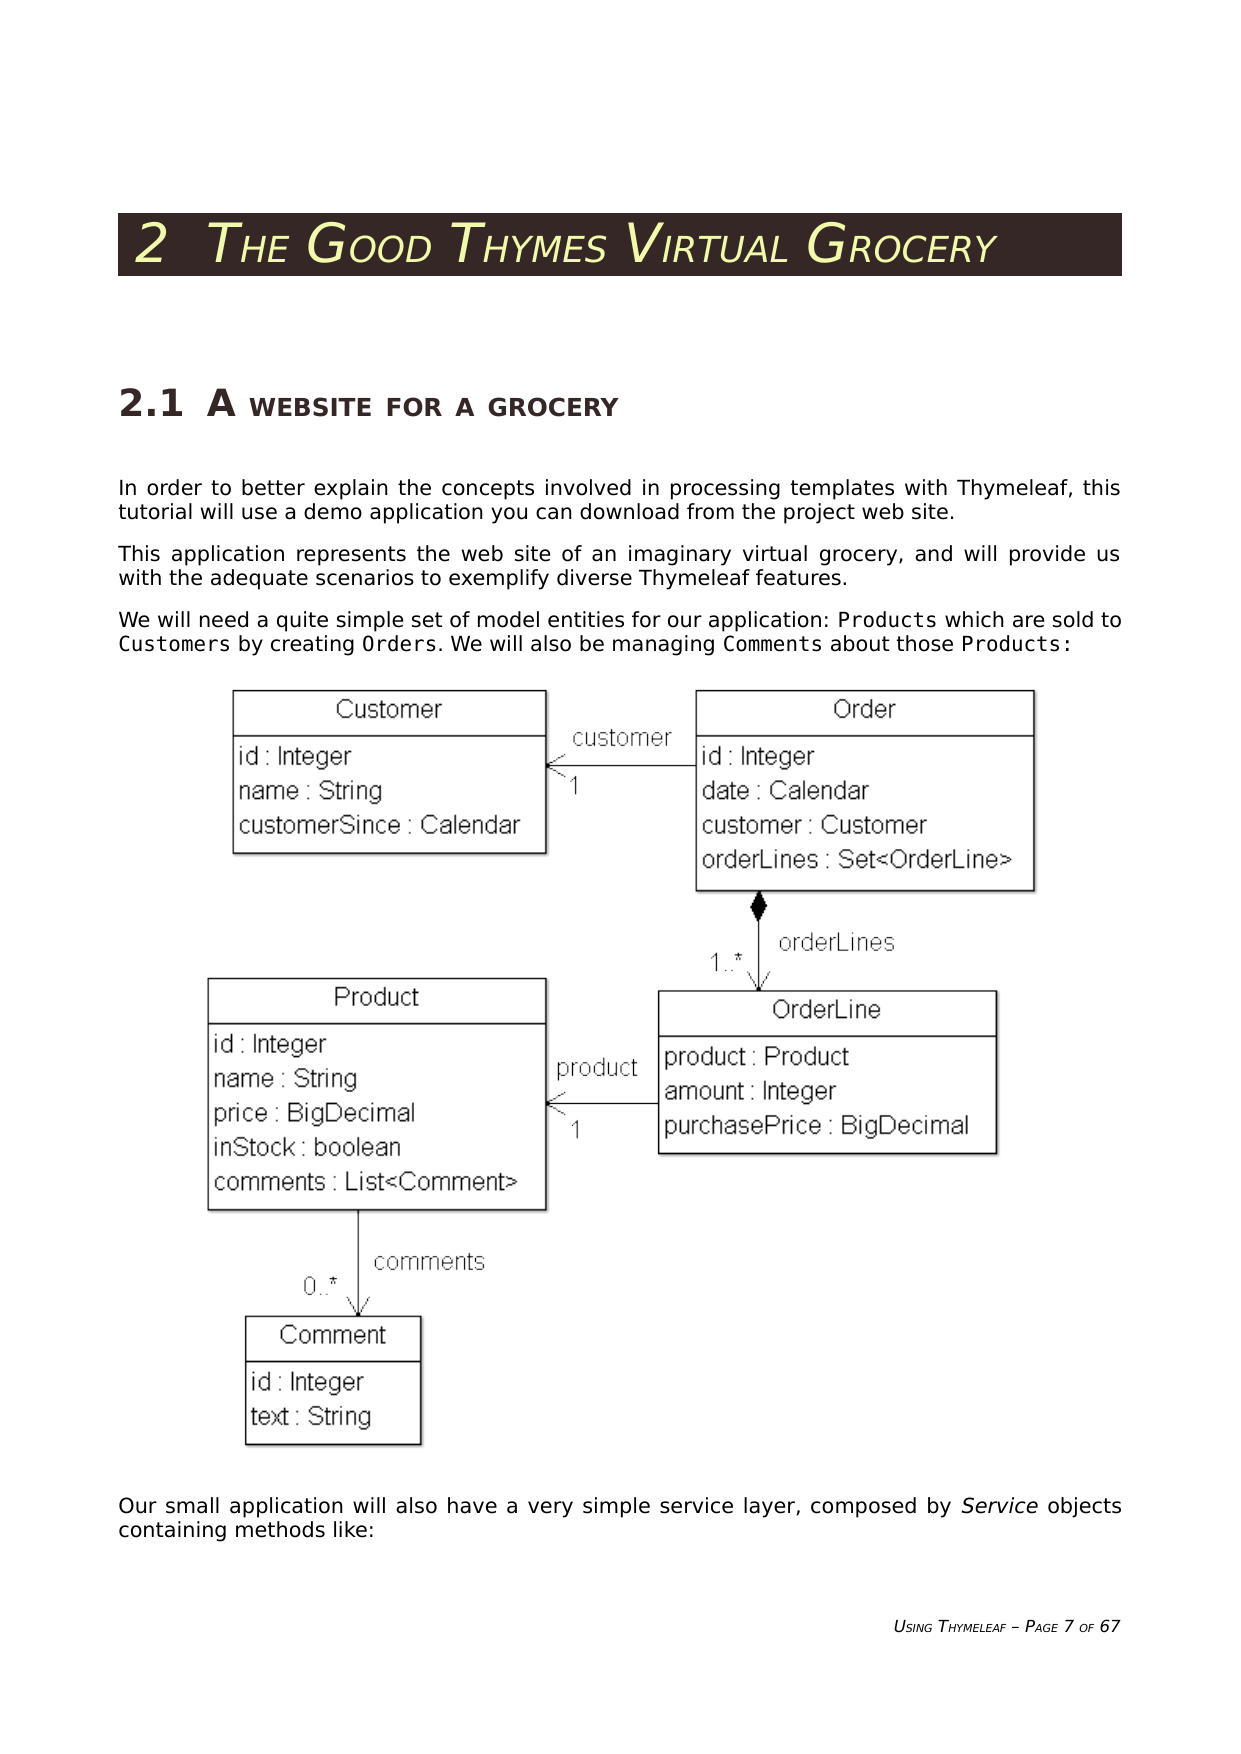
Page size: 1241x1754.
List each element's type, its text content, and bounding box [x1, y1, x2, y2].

subtitle The Good Thymes Virtual Grocery [118, 213, 1122, 276]
text Our small application will also have a very simple service layer, composed by Service objects containing methods like: [118, 674, 1122, 1542]
text This application represents the web site of an imaginary virtual grocery, and will provide us with the adequate scenarios to exemplify diverse Thymeleaf features. [118, 542, 1122, 591]
picture [170, 665, 1071, 1494]
text We will need a quite simple set of model entities for our application: Products which are sold to Customers by creating Orders. We will also be managing Comments about those Products: [118, 608, 1122, 657]
text In order to better explain the concepts involved in processing templates with Thymeleaf, this tutorial will use a demo application you can download from the project web site. [118, 476, 1122, 524]
subtitle A website for a grocery [118, 382, 1122, 426]
